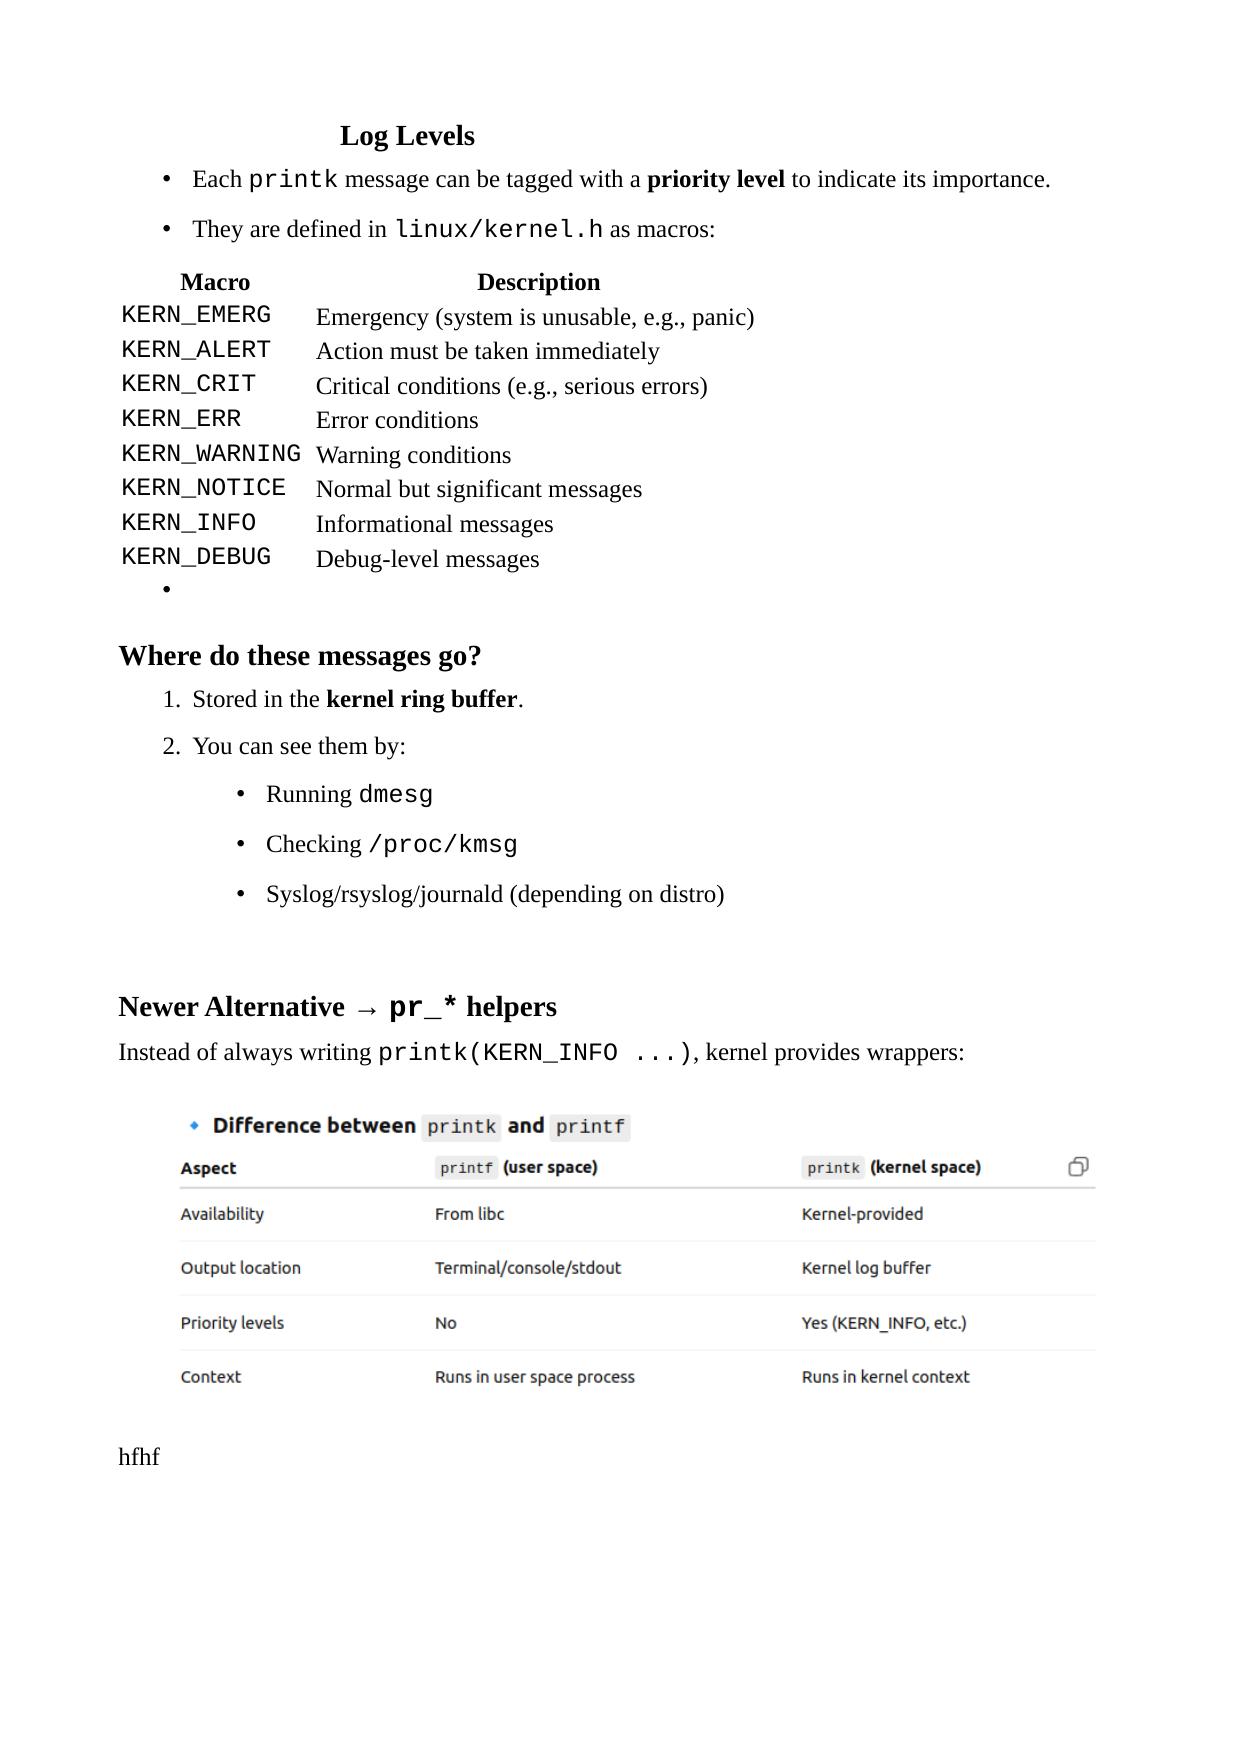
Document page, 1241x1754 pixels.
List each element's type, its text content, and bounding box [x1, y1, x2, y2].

table_cell KERN_EMERG [118, 299, 313, 333]
table_cell Debug-level messages [313, 541, 765, 575]
list Running dmesg [236, 779, 1122, 810]
table_cell Emergency (system is unusable, e.g., panic) [313, 299, 765, 333]
list They are defined in linux/kernel.h as macros: [162, 214, 1122, 245]
table_cell KERN_CRIT [118, 368, 313, 402]
table_cell Warning conditions [313, 437, 765, 472]
table_cell Critical conditions (e.g., serious errors) [313, 368, 765, 402]
text hfhf [118, 1439, 1122, 1471]
list Syslog/rsyslog/journald (depending on distro) [236, 879, 1122, 908]
subtitle Newer Alternative → pr_* helpers [118, 989, 1122, 1025]
list Stored in the kernel ring buffer. [162, 684, 1122, 712]
table_cell KERN_ALERT [118, 333, 313, 368]
table_cell Error conditions [313, 403, 765, 437]
table_cell Action must be taken immediately [313, 333, 765, 368]
list You can see them by: [162, 731, 1122, 760]
table_cell KERN_NOTICE [118, 472, 313, 506]
table_cell KERN_INFO [118, 506, 313, 541]
table_header Macro [118, 264, 313, 299]
table_cell KERN_ERR [118, 403, 313, 437]
list Checking /proc/kmsg [236, 829, 1122, 860]
subtitle Where do these messages go? [118, 638, 1122, 671]
list Each printk message can be tagged with a priority level to indicate its importance. [162, 164, 1122, 195]
table_cell KERN_WARNING [118, 437, 313, 472]
table_cell KERN_DEBUG [118, 541, 313, 575]
subtitle Log Levels [310, 118, 1122, 152]
table_cell Informational messages [313, 506, 765, 541]
table_header Description [313, 264, 765, 299]
picture [118, 1087, 1123, 1439]
text Instead of always writing printk(KERN_INFO ...), kernel provides wrappers: [118, 1037, 1122, 1068]
table_cell Normal but significant messages [313, 472, 765, 506]
